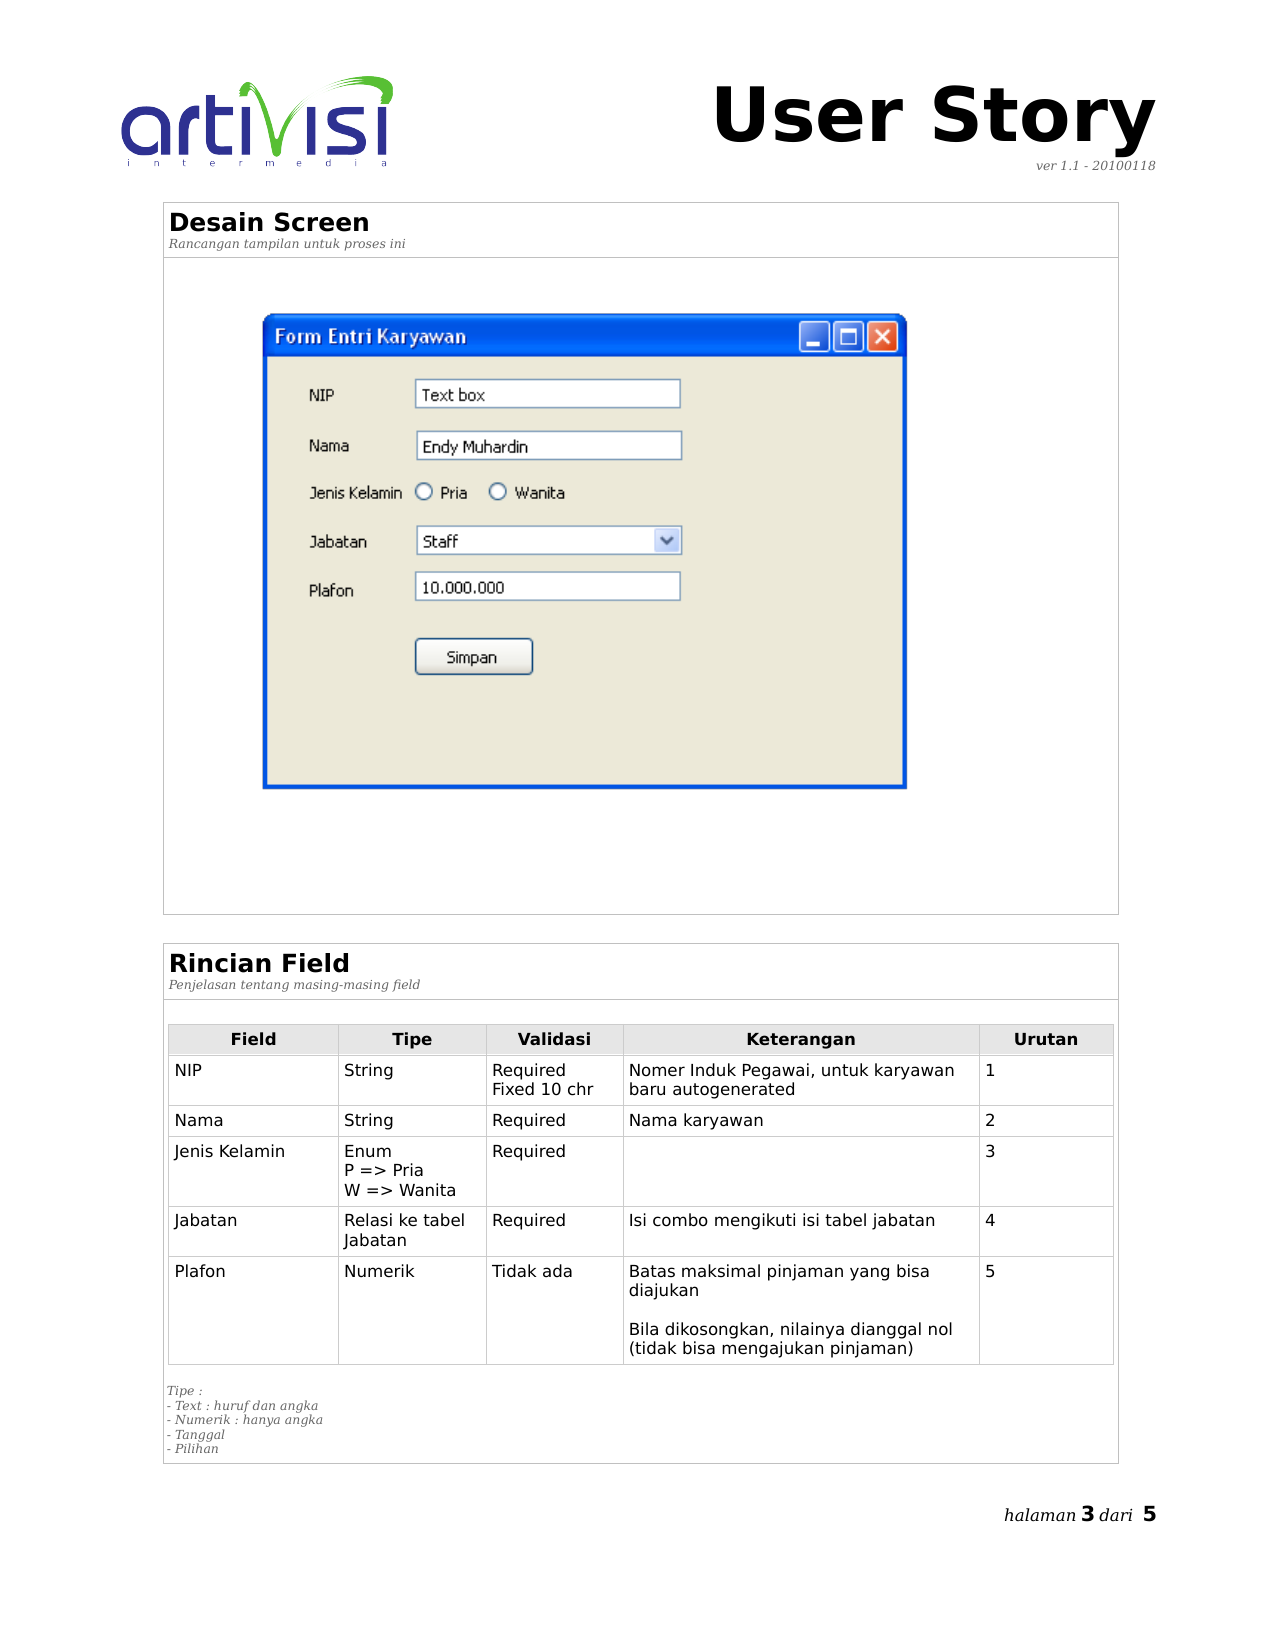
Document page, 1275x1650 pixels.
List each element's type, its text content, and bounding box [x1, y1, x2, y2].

picture [167, 263, 1114, 890]
table_cell [164, 258, 1118, 914]
table_header Rincian Field Penjelasan tentang masing-masing field [164, 944, 1118, 998]
table_cell 3 [980, 1137, 1113, 1206]
table_cell String [339, 1106, 486, 1136]
table_cell Batas maksimal pinjaman yang bisa diajukan Bila dikosongkan, nilainya dianggal nol (tidak bisa mengajukan pinjaman) [624, 1257, 979, 1364]
table_cell Required [487, 1106, 623, 1136]
table_cell Required [487, 1207, 623, 1256]
table_cell Isi combo mengikuti isi tabel jabatan [624, 1207, 979, 1256]
table_header Keterangan [624, 1025, 979, 1054]
picture [118, 72, 395, 171]
table_cell Nama karyawan [624, 1106, 979, 1136]
table_cell Relasi ke tabel Jabatan [339, 1207, 486, 1256]
table_cell Numerik [339, 1257, 486, 1364]
table_cell Jabatan [169, 1207, 338, 1256]
table_cell Jenis Kelamin [169, 1137, 338, 1206]
table_cell Tipe : - Text : huruf dan angka - Numerik : hanya angka - Tanggal - Pilihan [164, 1000, 1118, 1462]
table_cell 1 [980, 1056, 1113, 1105]
table_cell Required Fixed 10 chr [487, 1056, 623, 1105]
table_cell Nomer Induk Pegawai, untuk karyawan baru autogenerated [624, 1056, 979, 1105]
table_header Validasi [487, 1025, 623, 1054]
table_cell String [339, 1056, 486, 1105]
table_header Field [169, 1025, 338, 1054]
table_header Tipe [339, 1025, 486, 1054]
table_cell Enum P => Pria W => Wanita [339, 1137, 486, 1206]
table_cell Plafon [169, 1257, 338, 1364]
table_cell 2 [980, 1106, 1113, 1136]
table_cell 4 [980, 1207, 1113, 1256]
table_cell [624, 1137, 979, 1206]
table_cell Tidak ada [487, 1257, 623, 1364]
table_cell NIP [169, 1056, 338, 1105]
table_cell Nama [169, 1106, 338, 1136]
table_cell Required [487, 1137, 623, 1206]
table_header Desain Screen Rancangan tampilan untuk proses ini [164, 203, 1118, 257]
table_header Urutan [980, 1025, 1113, 1054]
table_cell 5 [980, 1257, 1113, 1364]
